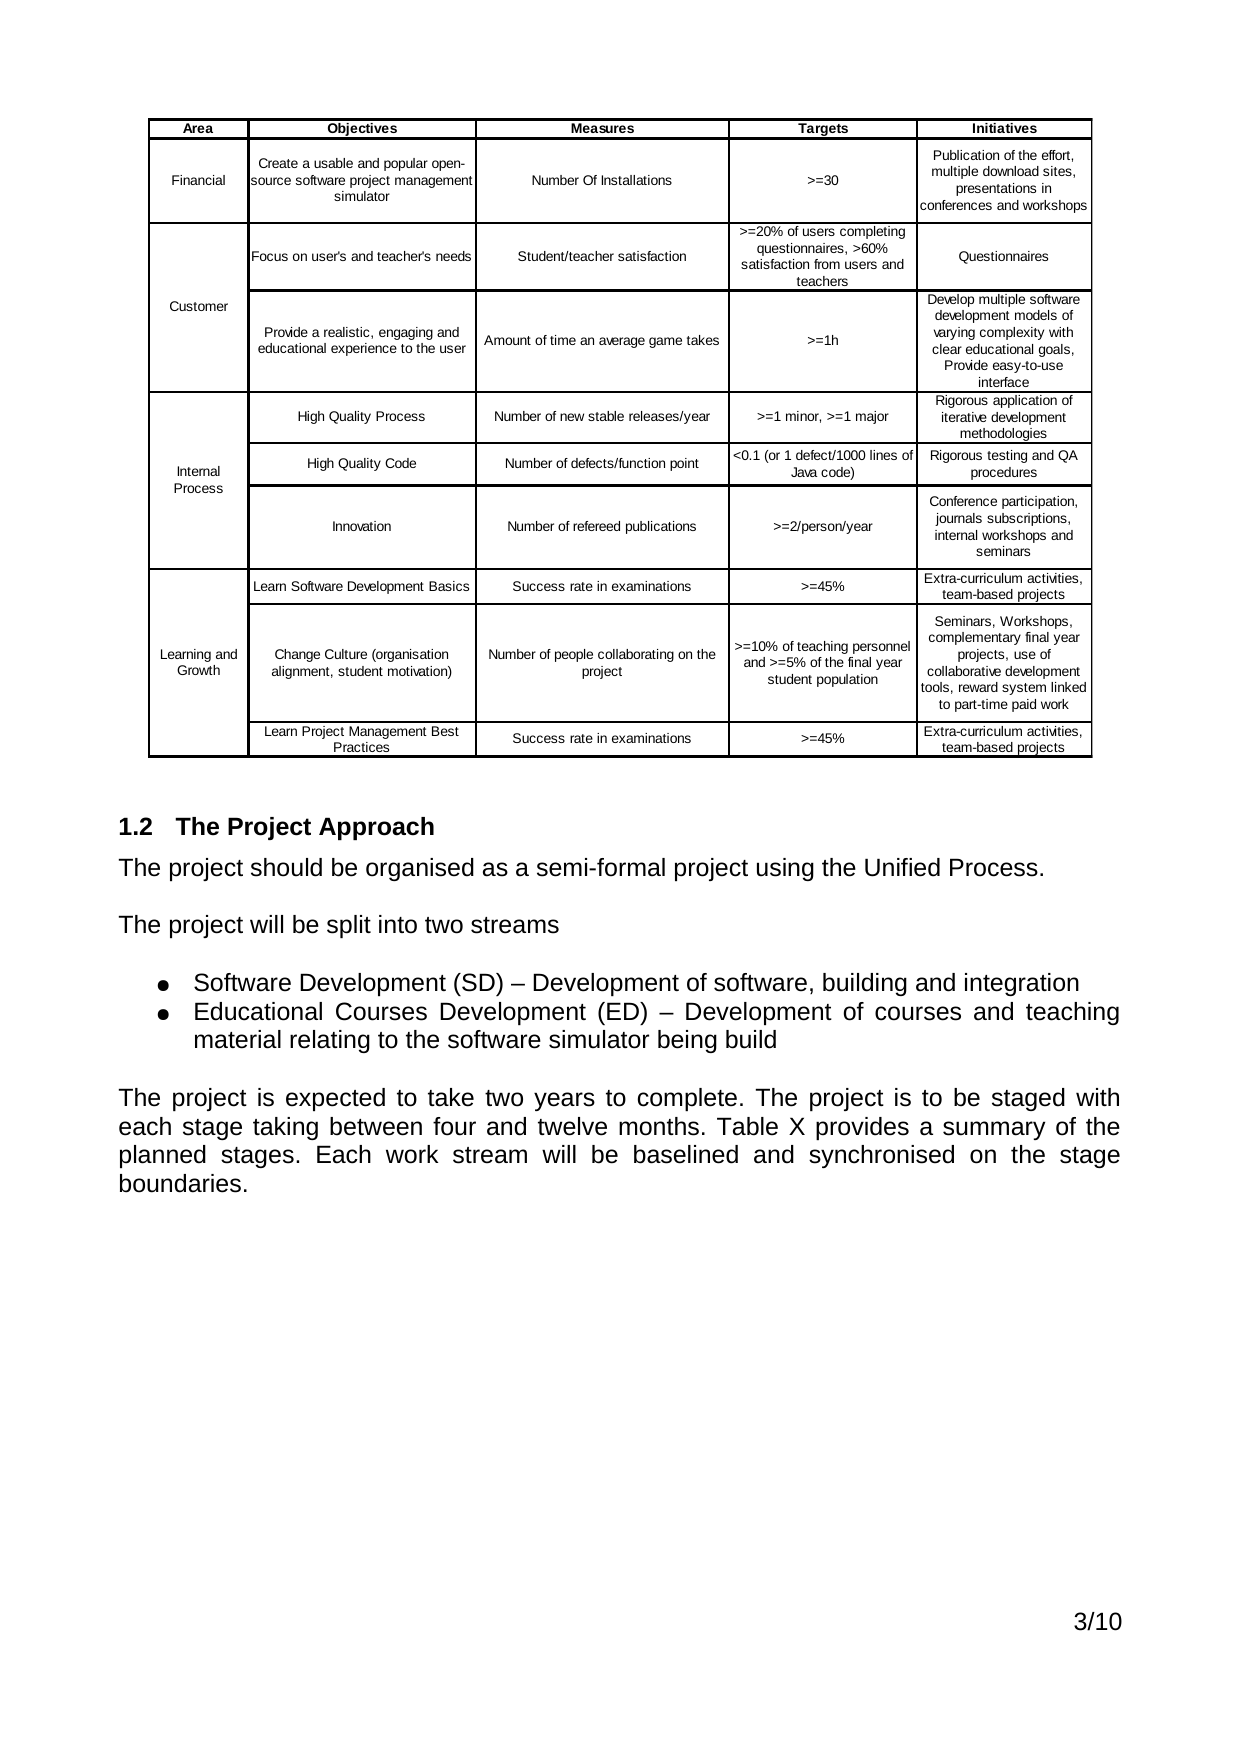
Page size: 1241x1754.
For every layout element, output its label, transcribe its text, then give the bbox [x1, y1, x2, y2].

text The project is expected to take two years to complete. The project is to be staged with each stage taking between four and twelve months. Table X provides a summary of the planned stages. Each work stream will be baselined and synchronised on the stage boundaries. [118, 1083, 1122, 1198]
text The project will be split into two streams [118, 910, 1122, 939]
text The project should be organised as a semi-formal project using the Unified Process. [118, 853, 1122, 882]
list Educational Courses Development (ED) – Development of courses and teaching material relating to the software simulator being build [156, 997, 1122, 1054]
list Software Development (SD) – Development of software, building and integration [156, 968, 1122, 997]
subtitle The Project Approach [118, 812, 1122, 840]
